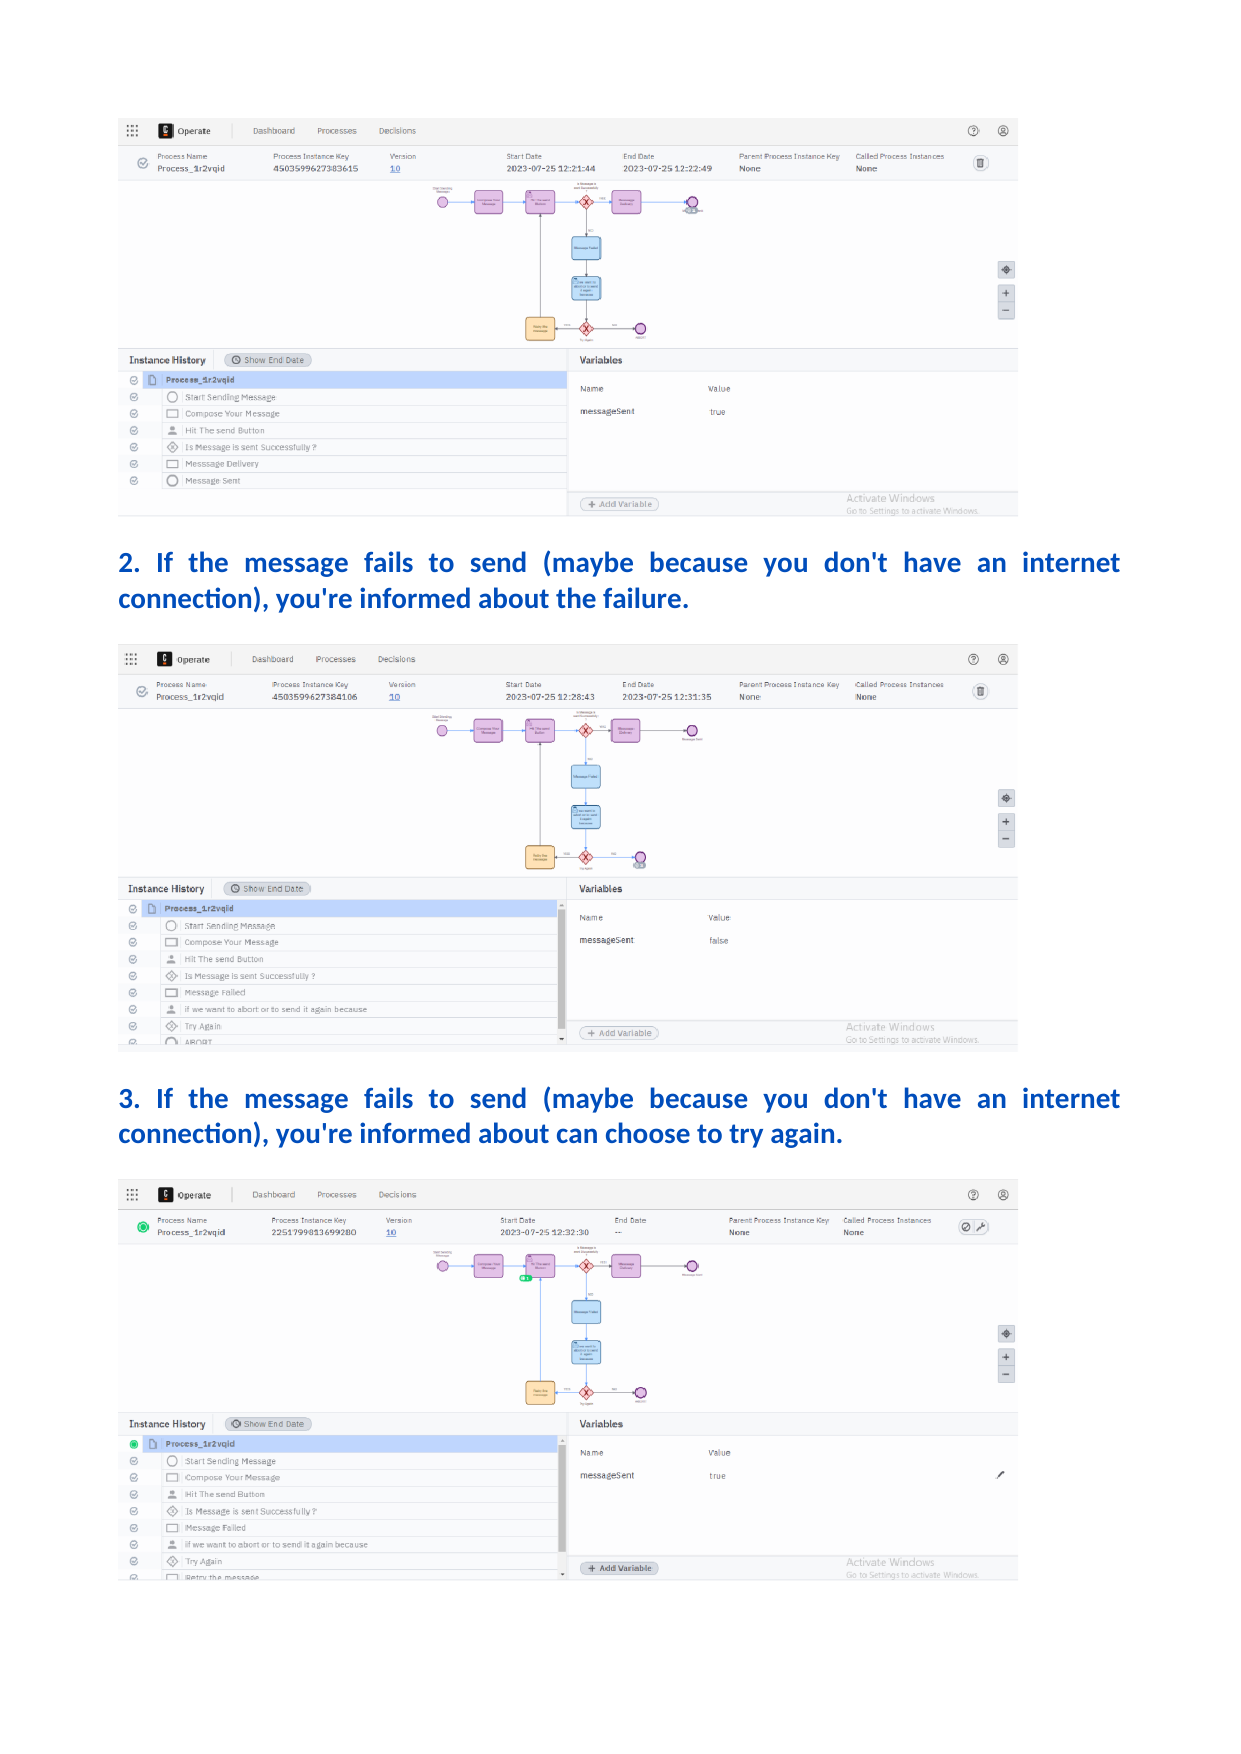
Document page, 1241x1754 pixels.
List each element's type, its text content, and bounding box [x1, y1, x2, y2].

text 2. If the message fails to send (maybe because you don't have an internet connection), you're informed about the failure. [118, 544, 1122, 616]
text 3. If the message fails to send (maybe because you don't have an internet connection), you're informed about can choose to try again. [118, 1080, 1122, 1151]
